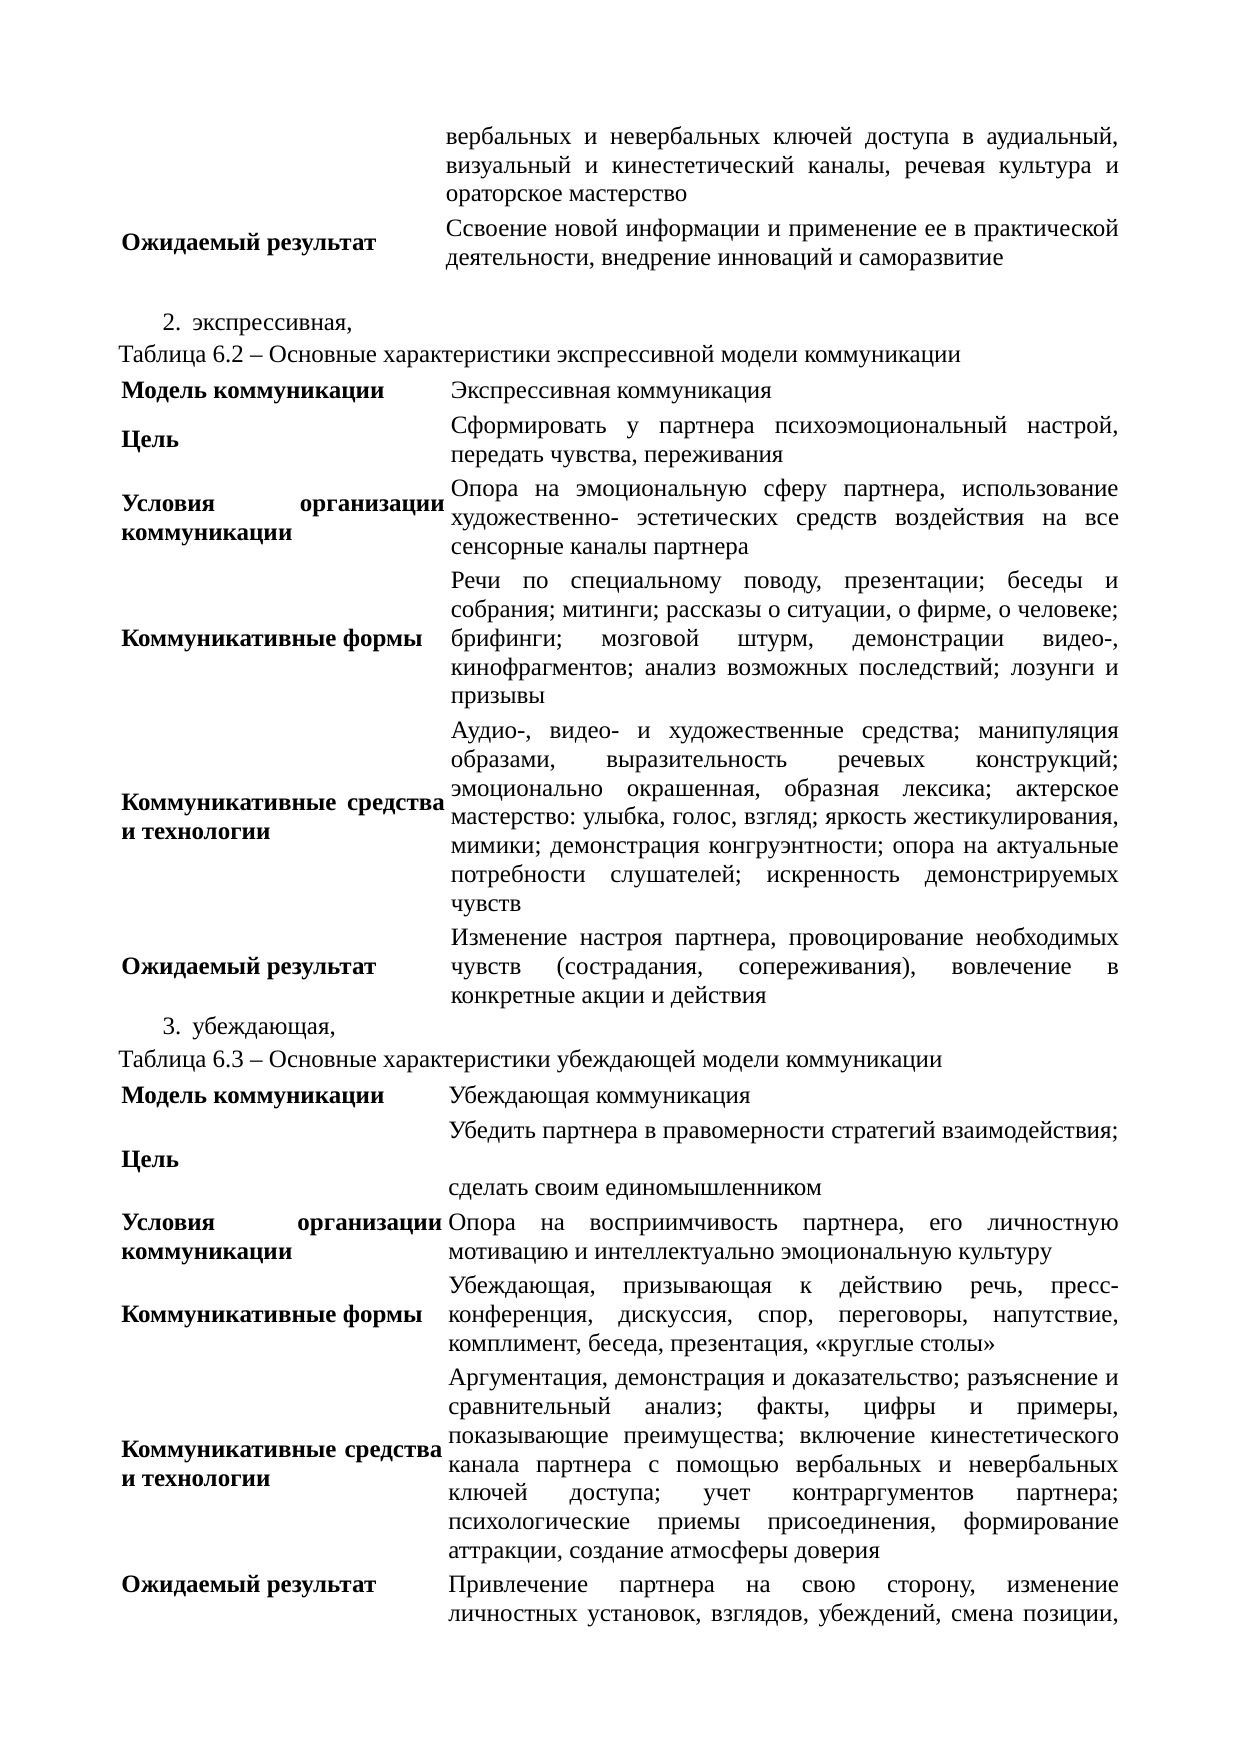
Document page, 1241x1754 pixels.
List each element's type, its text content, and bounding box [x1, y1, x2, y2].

table_cell Коммуникативные средства и технологии [118, 1360, 445, 1567]
table_cell вербальных и невербальных ключей доступа в аудиальный, визуальный и кинестетический каналы, речевая культура и ораторское мастерство [443, 118, 1122, 210]
table_cell Аудио-, видео- и художественные средства; манипуляция образами, выразительность речевых конструкций; эмоционально окрашенная, образная лексика; актерское мастерство: улыбка, голос, взгляд; яркость жестикулирования, мимики; демонстрация конгруэнтности; опора на актуальные потребности слушателей; искренность демонстрируемых чувств [448, 712, 1122, 919]
table_cell Условия организации коммуникации [118, 1204, 445, 1267]
table_cell Ссвоение новой информации и применение ее в практической деятельности, внедрение инноваций и саморазвитие [443, 210, 1122, 273]
list экспрессивная, [162, 307, 1122, 335]
table_cell Коммуникативные формы [118, 563, 448, 712]
table_cell Коммуникативные формы [118, 1268, 445, 1359]
table_header Модель коммуникации [118, 373, 448, 407]
table_cell Ожидаемый результат [118, 919, 448, 1011]
table_header Убеждающая коммуникация [445, 1078, 1122, 1112]
table_cell Убеждающая, призывающая к действию речь, пресс-конференция, дискуссия, спор, переговоры, напутствие, комплимент, беседа, презентация, «круглые столы» [445, 1268, 1122, 1359]
list убеждающая, [162, 1011, 1122, 1040]
table_cell Привлечение партнера на свою сторону, изменение личностных установок, взглядов, убеждений, смена позиции, [445, 1567, 1122, 1630]
table_cell Цель [118, 407, 448, 471]
table_cell Коммуникативные средства и технологии [118, 712, 448, 919]
table_cell Ожидаемый результат [118, 1567, 445, 1630]
table_cell Сформировать у партнера психоэмоциональный настрой, передать чувства, переживания [448, 407, 1122, 471]
table_cell [118, 118, 443, 210]
table_cell Аргументация, демонстрация и доказательство; разъяснение и сравнительный анализ; факты, цифры и примеры, показывающие преимущества; включение кинестетического канала партнера с помощью вербальных и невербальных ключей доступа; учет контраргументов партнера; психологические приемы присоединения, формирование аттракции, создание атмосферы доверия [445, 1360, 1122, 1567]
table_header Модель коммуникации [118, 1078, 445, 1112]
table_cell Условия организации коммуникации [118, 471, 448, 563]
text Таблица 6.2 – Основные характеристики экспрессивной модели коммуникации [118, 339, 1122, 368]
table_cell Ожидаемый результат [118, 210, 443, 273]
table_header Экспрессивная коммуникация [448, 373, 1122, 407]
text Таблица 6.3 – Основные характеристики убеждающей модели коммуникации [118, 1044, 1122, 1073]
table_cell Речи по специальному поводу, презентации; беседы и собрания; митинги; рассказы о ситуации, о фирме, о человеке; брифинги; мозговой штурм, демонстрации видео-, кинофрагментов; анализ возможных последствий; лозунги и призывы [448, 563, 1122, 712]
table_cell Опора на эмоциональную сферу партнера, использование художественно- эстетических средств воздействия на все сенсорные каналы партнера [448, 471, 1122, 563]
table_cell Опора на восприимчивость партнера, его личностную мотивацию и интеллектуально эмоциональную культуру [445, 1204, 1122, 1267]
table_cell Убедить партнера в правомерности стратегий взаимодействия; сделать своим единомышленником [445, 1112, 1122, 1204]
table_cell Цель [118, 1112, 445, 1204]
table_cell Изменение настроя партнера, провоцирование необходимых чувств (сострадания, сопереживания), вовлечение в конкретные акции и действия [448, 919, 1122, 1011]
